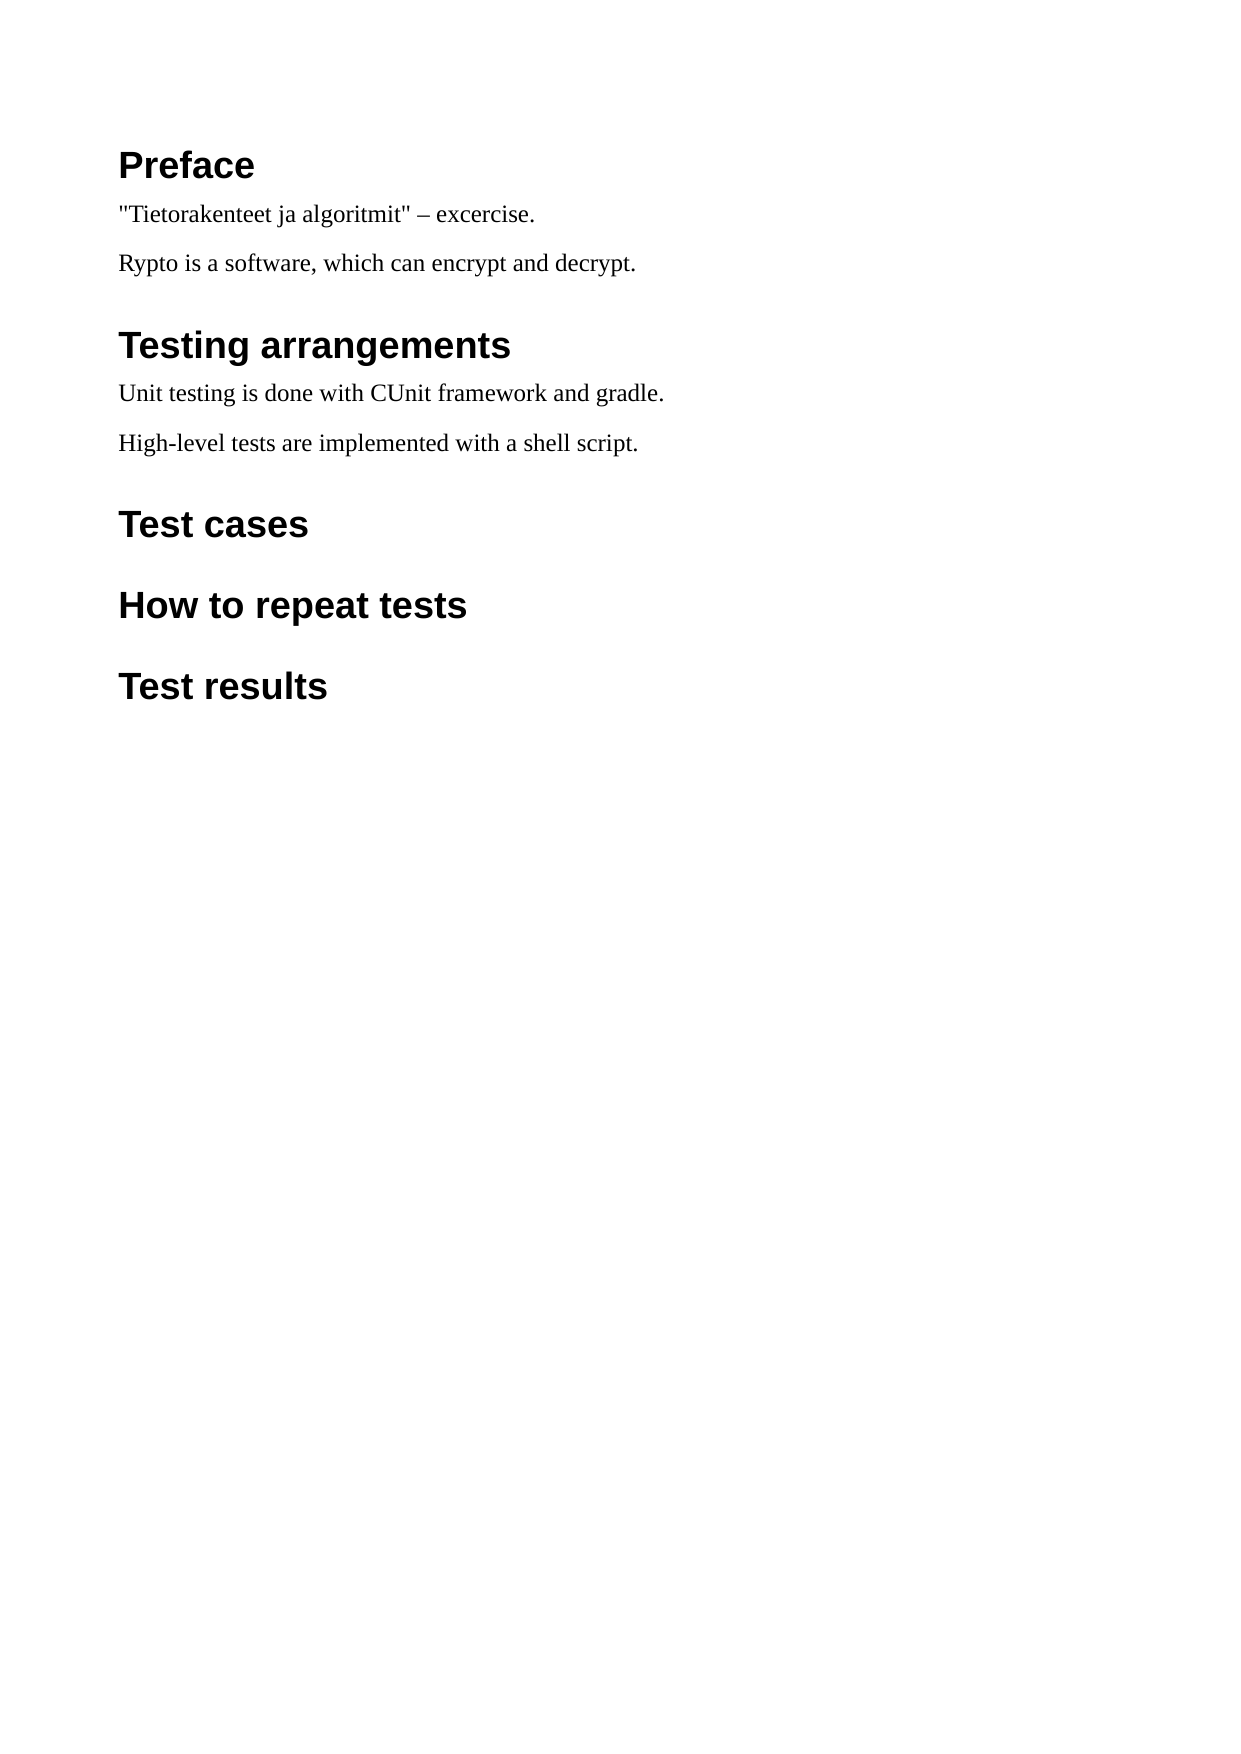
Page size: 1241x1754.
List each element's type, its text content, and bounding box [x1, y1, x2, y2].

text Unit testing is done with CUnit framework and gradle. [118, 378, 1122, 407]
text Rypto is a software, which can encrypt and decrypt. [118, 248, 1122, 277]
text "Tietorakenteet ja algoritmit" – excercise. [118, 199, 1122, 228]
subtitle Preface [118, 143, 1122, 187]
subtitle Test results [118, 664, 1122, 708]
text High-level tests are implemented with a shell script. [118, 428, 1122, 456]
subtitle Test cases [118, 502, 1122, 545]
subtitle Testing arrangements [118, 322, 1122, 366]
subtitle How to repeat tests [118, 583, 1122, 626]
